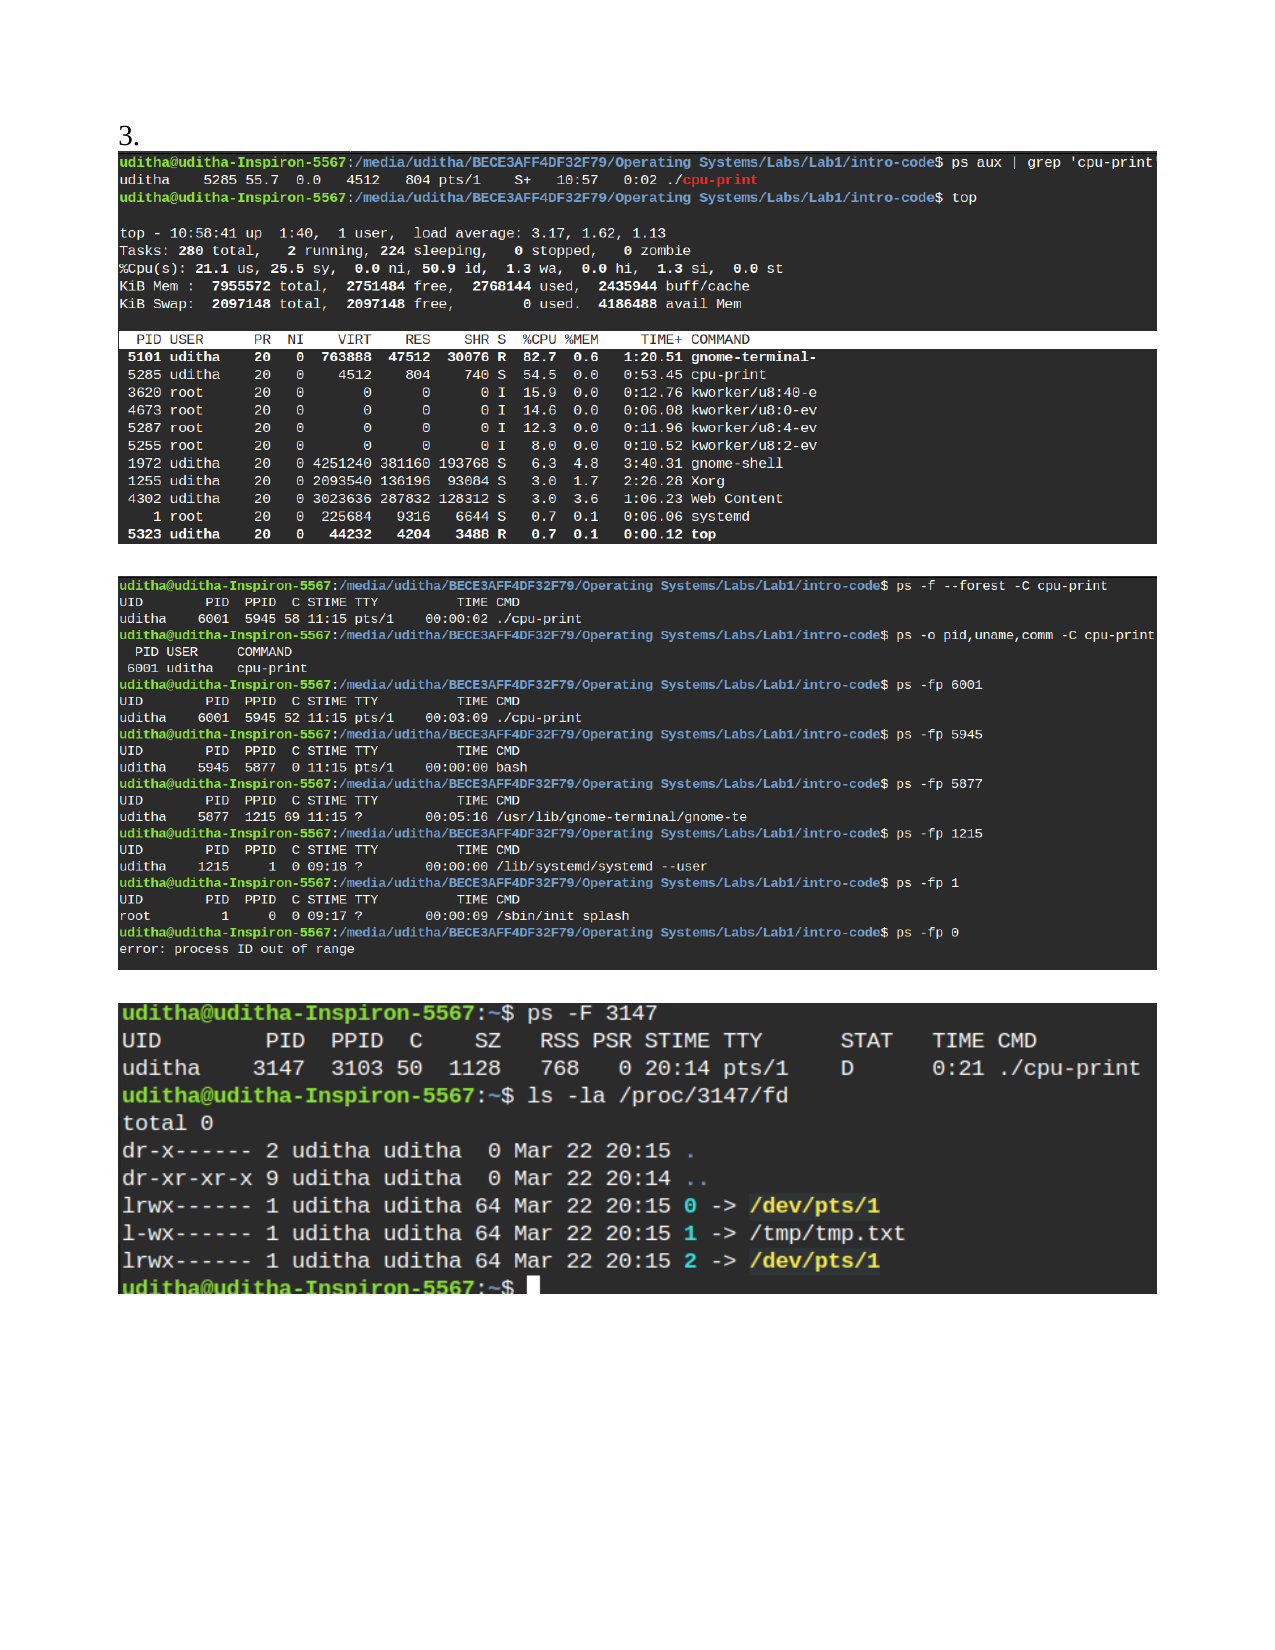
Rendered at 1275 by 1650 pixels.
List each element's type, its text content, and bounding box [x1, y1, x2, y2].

picture [118, 151, 1157, 544]
picture [118, 1003, 1157, 1294]
text 3. [118, 118, 1157, 151]
picture [118, 576, 1157, 970]
